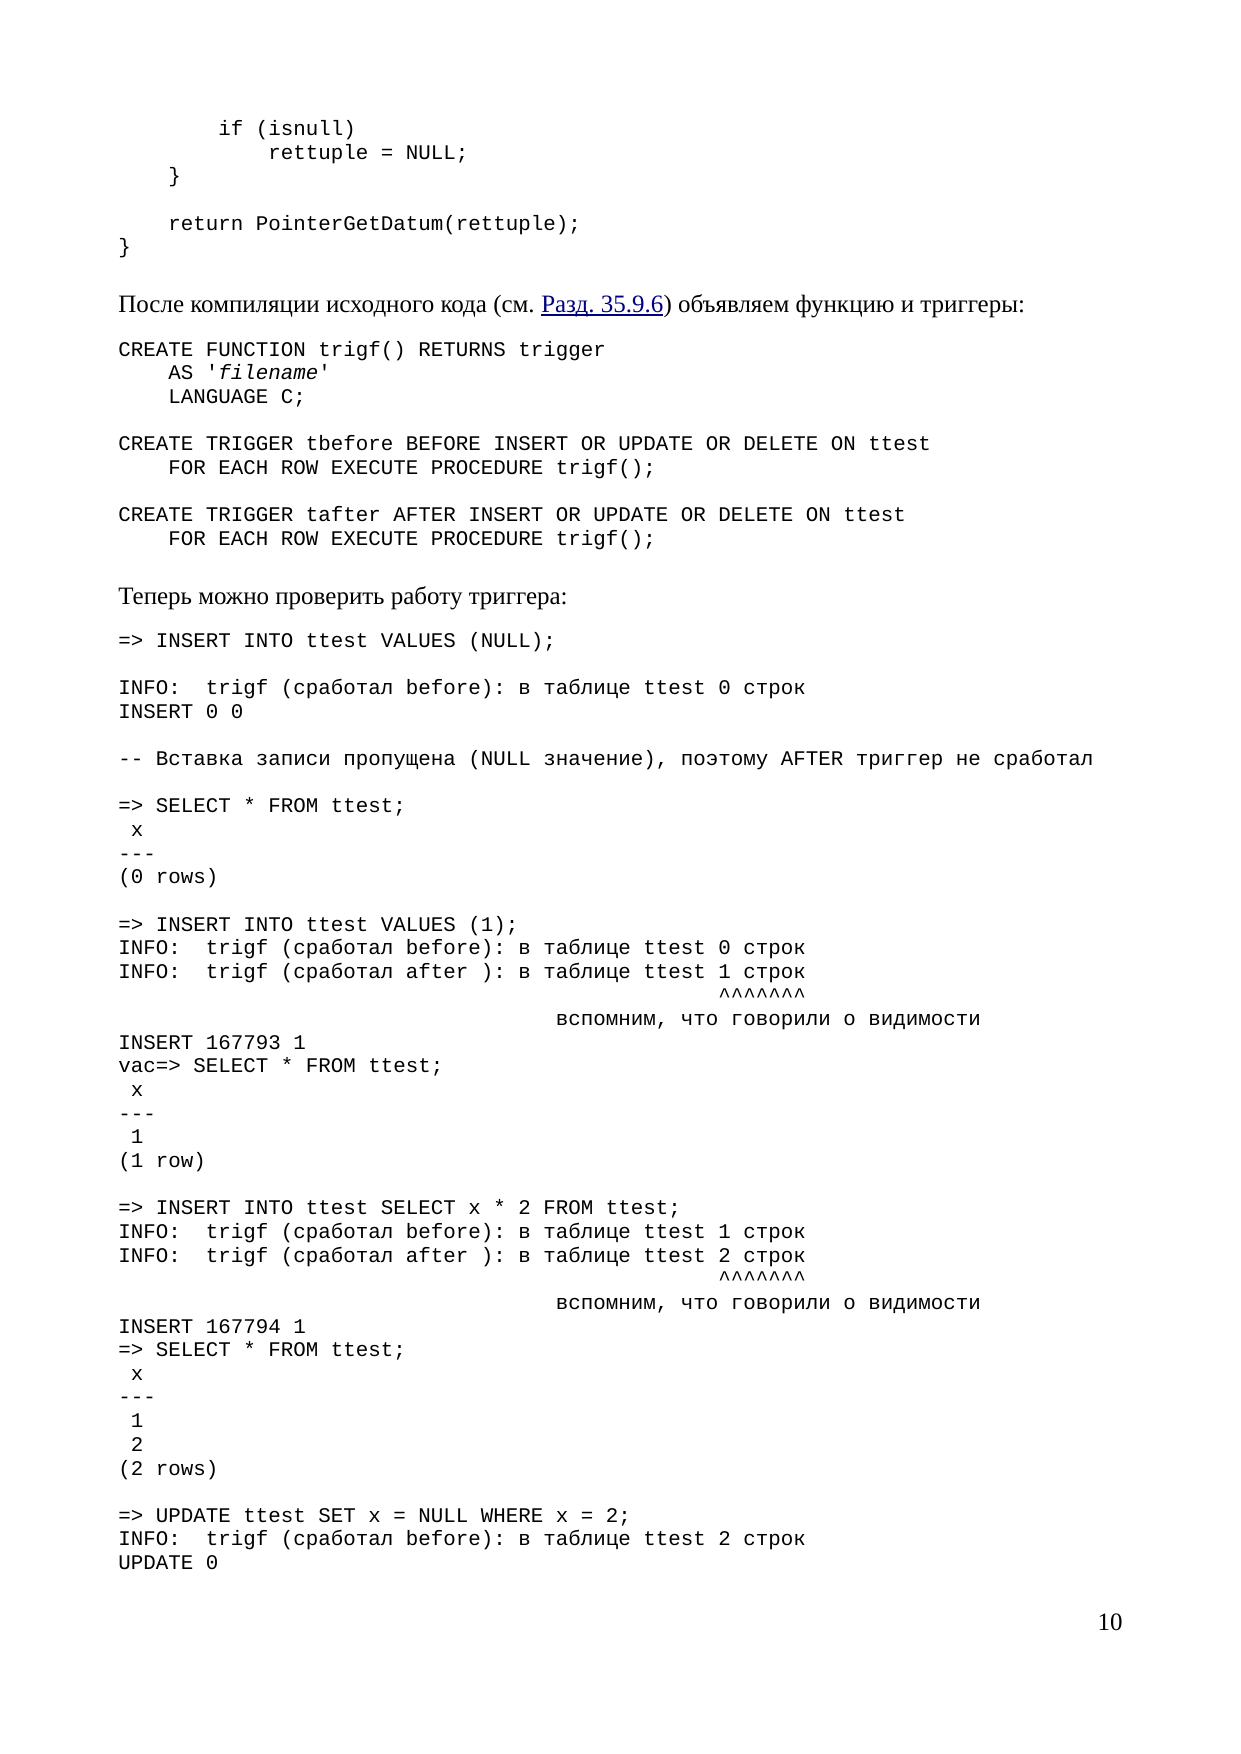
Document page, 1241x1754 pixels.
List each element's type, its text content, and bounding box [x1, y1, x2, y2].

text LANGUAGE C; [118, 386, 1122, 409]
text x [118, 1079, 1122, 1103]
text INFO: trigf (сработал before): в таблице ttest 2 строк [118, 1528, 1122, 1552]
text ^^^^^^^ [118, 1268, 1122, 1292]
text После компиляции исходного кода (см. Разд. 35.9.6) объявляем функцию и триггеры: [118, 289, 1122, 318]
text vac=> SELECT * FROM ttest; [118, 1056, 1122, 1079]
text CREATE FUNCTION trigf() RETURNS trigger [118, 338, 1122, 362]
text AS 'filename' [118, 362, 1122, 386]
text => SELECT * FROM ttest; [118, 795, 1122, 819]
text => INSERT INTO ttest SELECT x * 2 FROM ttest; [118, 1197, 1122, 1221]
text if (isnull) [118, 118, 1122, 142]
text => INSERT INTO ttest VALUES (NULL); [118, 630, 1122, 653]
text UPDATE 0 [118, 1552, 1122, 1576]
text INFO: trigf (сработал after ): в таблице ttest 2 строк [118, 1245, 1122, 1268]
text INFO: trigf (сработал after ): в таблице ttest 1 строк [118, 961, 1122, 984]
text rettuple = NULL; [118, 142, 1122, 165]
text INFO: trigf (сработал before): в таблице ttest 0 строк [118, 937, 1122, 961]
text CREATE TRIGGER tafter AFTER INSERT OR UPDATE OR DELETE ON ttest [118, 504, 1122, 528]
text INSERT 167794 1 [118, 1316, 1122, 1339]
text FOR EACH ROW EXECUTE PROCEDURE trigf(); [118, 457, 1122, 480]
text => UPDATE ttest SET x = NULL WHERE x = 2; [118, 1505, 1122, 1528]
text --- [118, 1103, 1122, 1126]
text INSERT 0 0 [118, 701, 1122, 724]
text => INSERT INTO ttest VALUES (1); [118, 914, 1122, 937]
text Теперь можно проверить работу триггера: [118, 581, 1122, 609]
text } [118, 165, 1122, 189]
text ^^^^^^^ [118, 984, 1122, 1008]
text x [118, 819, 1122, 843]
text 2 [118, 1434, 1122, 1457]
text INFO: trigf (сработал before): в таблице ttest 1 строк [118, 1221, 1122, 1245]
text 1 [118, 1126, 1122, 1150]
text CREATE TRIGGER tbefore BEFORE INSERT OR UPDATE OR DELETE ON ttest [118, 433, 1122, 457]
text вспомним, что говорили о видимости [118, 1008, 1122, 1032]
text --- [118, 1387, 1122, 1410]
text FOR EACH ROW EXECUTE PROCEDURE trigf(); [118, 528, 1122, 551]
text } [118, 236, 1122, 260]
text INSERT 167793 1 [118, 1032, 1122, 1056]
text INFO: trigf (сработал before): в таблице ttest 0 строк [118, 677, 1122, 701]
text вспомним, что говорили о видимости [118, 1292, 1122, 1316]
text => SELECT * FROM ttest; [118, 1339, 1122, 1363]
text x [118, 1363, 1122, 1387]
text (1 row) [118, 1150, 1122, 1174]
text --- [118, 843, 1122, 866]
text return PointerGetDatum(rettuple); [118, 213, 1122, 236]
text (0 rows) [118, 866, 1122, 890]
text -- Вставка записи пропущена (NULL значение), поэтому AFTER триггер не сработал [118, 748, 1122, 772]
text (2 rows) [118, 1457, 1122, 1481]
text 1 [118, 1410, 1122, 1434]
